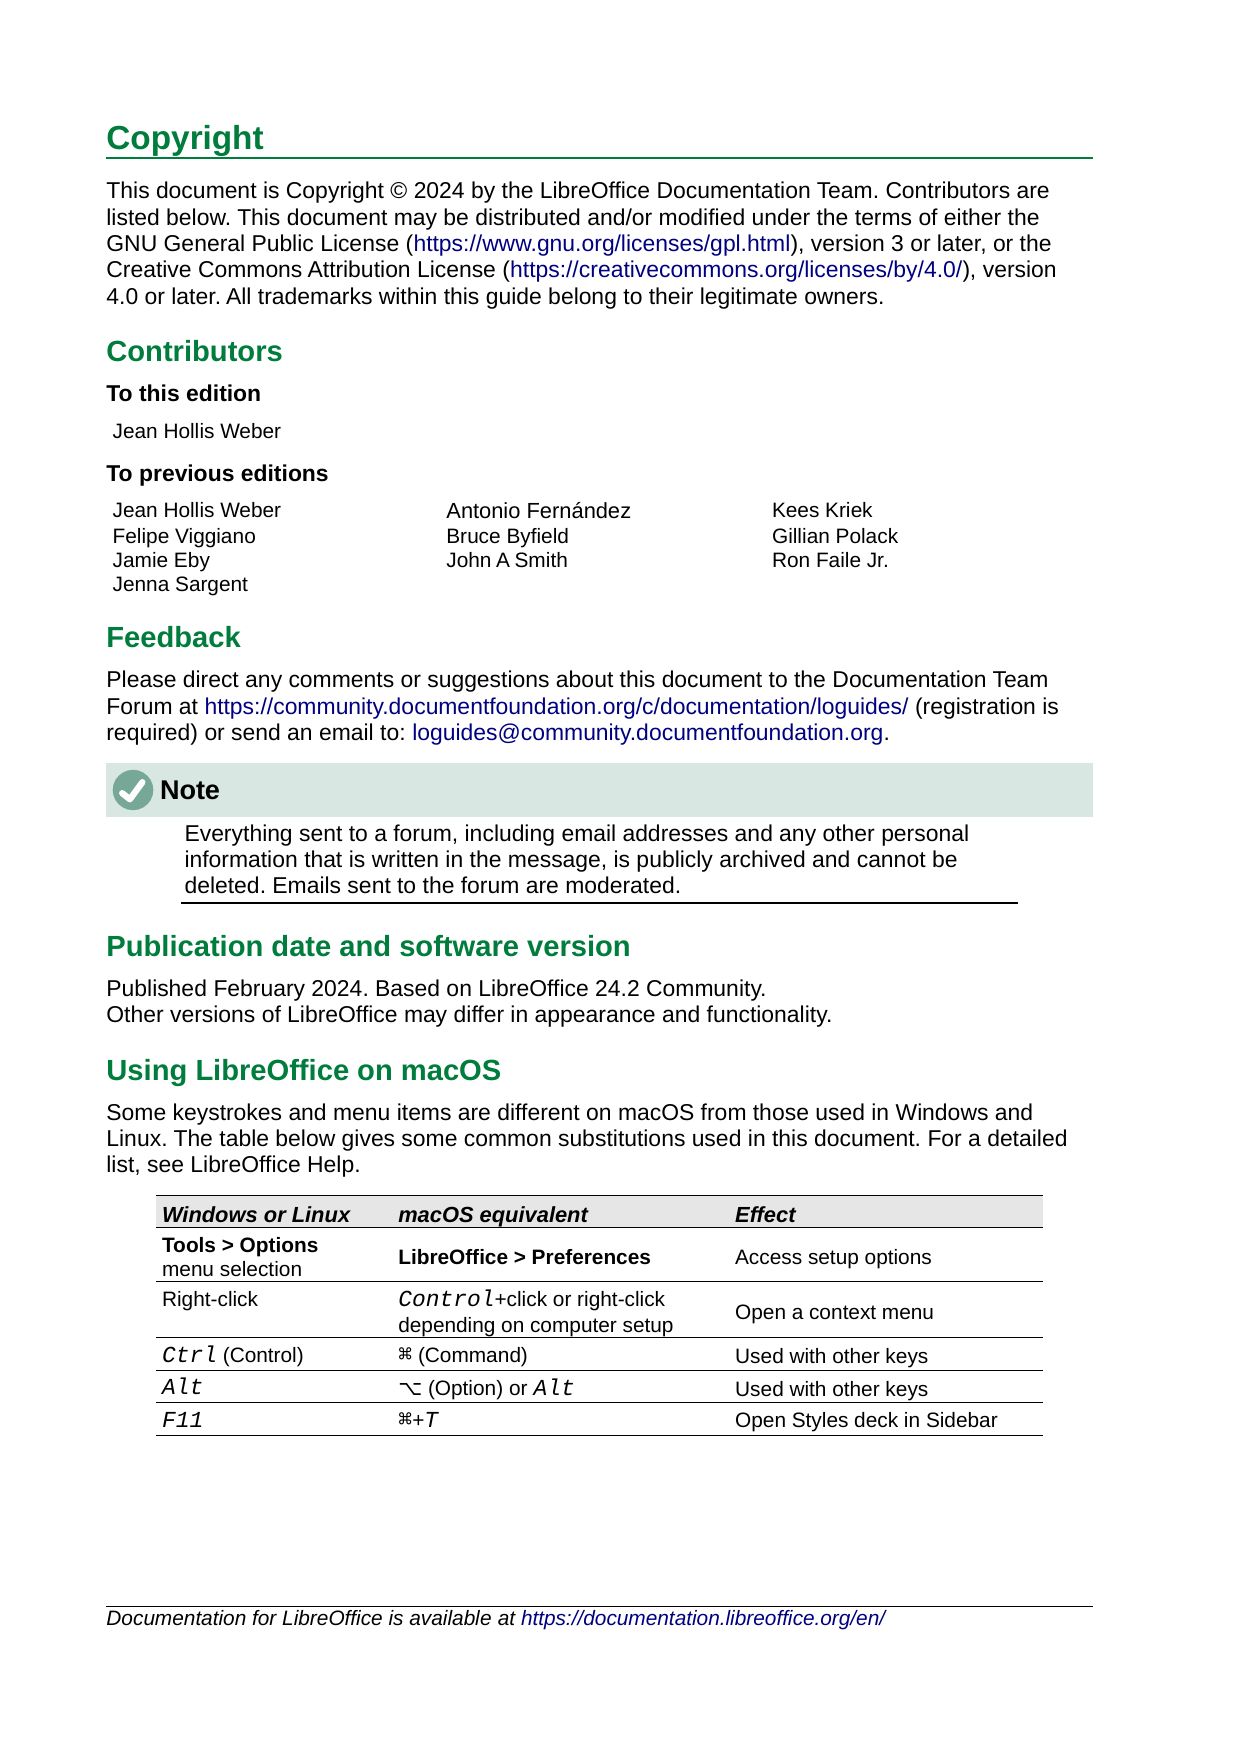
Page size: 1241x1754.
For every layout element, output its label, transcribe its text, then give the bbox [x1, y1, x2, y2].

table_cell Gillian Polack [766, 524, 1093, 547]
text Please direct any comments or suggestions about this document to the Documentation Team Forum at https://community.documentfoundation.org/c/documentation/loguides/ (registration is required) or send an email to: loguides@community.documentfoundation.org. [106, 666, 1093, 746]
table_header Antonio Fernández [440, 498, 766, 523]
subtitle Copyright [106, 118, 1093, 157]
text Everything sent to a forum, including email addresses and any other personal information that is written in the message, is publicly archived and cannot be deleted. Emails sent to the forum are moderated. [181, 817, 1018, 902]
table_cell ⌥ (Option) or Alt [392, 1371, 729, 1402]
table_cell Used with other keys [729, 1338, 1043, 1369]
table_cell Open Styles deck in Sidebar [729, 1403, 1043, 1434]
table_cell F11 [156, 1403, 392, 1434]
subtitle Feedback [106, 620, 1093, 654]
text Some keystrokes and menu items are different on macOS from those used in Windows and Linux. The table below gives some common substitutions used in this document. For a detailed list, see LibreOffice Help. [106, 1099, 1093, 1178]
table_cell Ctrl (Control) [156, 1338, 392, 1369]
table_cell Used with other keys [729, 1371, 1043, 1402]
text This document is Copyright © 2024 by the LibreOffice Documentation Team. Contributors are listed below. This document may be distributed and/or modified under the terms of either the GNU General Public License (https://www.gnu.org/licenses/gpl.html), version 3 or later, or the Creative Commons Attribution License (https://creativecommons.org/licenses/by/4.0/), version 4.0 or later. All trademarks within this guide belong to their legitimate owners. [106, 177, 1093, 309]
table_header macOS equivalent [392, 1196, 729, 1227]
table_cell [766, 571, 1093, 595]
table_cell John A Smith [440, 548, 766, 571]
table_header Windows or Linux [156, 1196, 392, 1227]
table_cell Alt [156, 1371, 392, 1402]
subtitle Note [106, 763, 1093, 817]
table_cell Ron Faile Jr. [766, 548, 1093, 571]
table_header Effect [729, 1196, 1043, 1227]
subtitle Publication date and software version [106, 929, 1093, 962]
table_header Jean Hollis Weber [106, 419, 440, 448]
subtitle Using LibreOffice on macOS [106, 1053, 1093, 1086]
text To this edition [106, 380, 1093, 407]
table_cell ⌘ (Command) [392, 1338, 729, 1369]
table_header [766, 419, 1093, 448]
table_cell LibreOffice > Preferences [392, 1228, 729, 1281]
table_cell [440, 571, 766, 595]
table_cell Open a context menu [729, 1282, 1043, 1337]
table_cell ⌘+T [392, 1403, 729, 1434]
text Published February 2024. Based on LibreOffice 24.2 Community. Other versions of LibreOffice may differ in appearance and functionality. [106, 975, 1093, 1028]
table_cell Right-click [156, 1282, 392, 1337]
table_header Kees Kriek [766, 498, 1093, 523]
table_cell Bruce Byfield [440, 524, 766, 547]
table_cell Felipe Viggiano [106, 524, 440, 547]
table_cell Control+click or right-click depending on computer setup [392, 1282, 729, 1337]
table_cell Jamie Eby [106, 548, 440, 571]
table_header Jean Hollis Weber [106, 498, 440, 523]
table_cell Tools > Options menu selection [156, 1228, 392, 1281]
table_header [440, 419, 766, 448]
table_cell Access setup options [729, 1228, 1043, 1281]
table_cell Jenna Sargent [106, 571, 440, 595]
text To previous editions [106, 459, 1093, 486]
subtitle Contributors [106, 334, 1093, 368]
